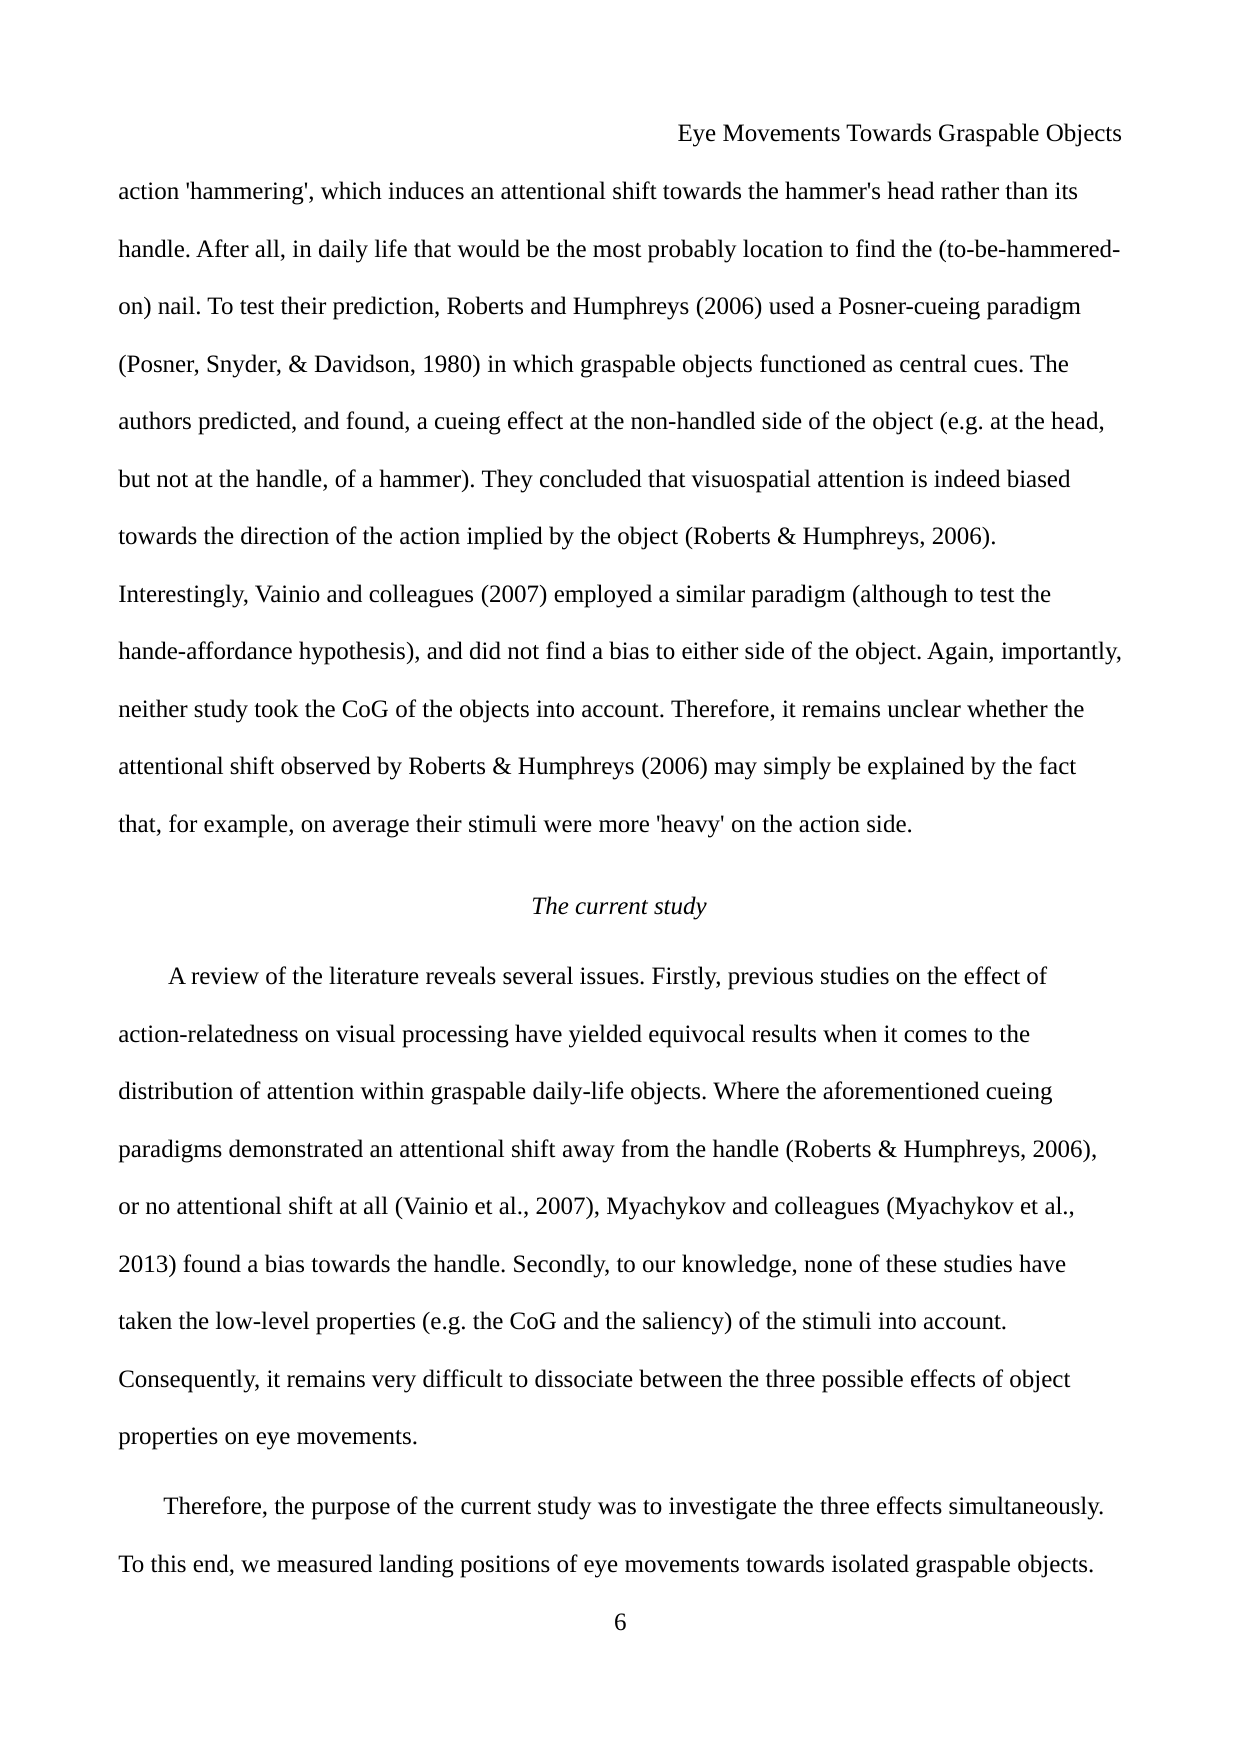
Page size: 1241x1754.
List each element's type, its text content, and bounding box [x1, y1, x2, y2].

text action 'hammering', which induces an attentional shift towards the hammer's head rather than its handle. After all, in daily life that would be the most probably location to find the (to-be-hammered-on) nail. To test their prediction, Roberts and Humphreys (2006) used a Posner-cueing paradigm (Posner, Snyder, & Davidson, 1980) in which graspable objects functioned as central cues. The authors predicted, and found, a cueing effect at the non-handled side of the object (e.g. at the head, but not at the handle, of a hammer). They concluded that visuospatial attention is indeed biased towards the direction of the action implied by the object (Roberts & Humphreys, 2006). Interestingly, Vainio and colleagues (2007) employed a similar paradigm (although to test the hande-affordance hypothesis), and did not find a bias to either side of the object. Again, importantly, neither study took the CoG of the objects into account. Therefore, it remains unclear whether the attentional shift observed by Roberts & Humphreys (2006) may simply be explained by the fact that, for example, on average their stimuli were more 'heavy' on the action side. [118, 176, 1122, 838]
text Therefore, the purpose of the current study was to investigate the three effects simultaneously. To this end, we measured landing positions of eye movements towards isolated graspable objects. [118, 1491, 1122, 1578]
text A review of the literature reveals several issues. Firstly, previous studies on the effect of action-relatedness on visual processing have yielded equivocal results when it comes to the distribution of attention within graspable daily-life objects. Where the aforementioned cueing paradigms demonstrated an attentional shift away from the handle (Roberts & Humphreys, 2006), or no attentional shift at all (Vainio et al., 2007), Myachykov and colleagues (Myachykov et al., 2013) found a bias towards the handle. Secondly, to our knowledge, none of these studies have taken the low-level properties (e.g. the CoG and the saliency) of the stimuli into account. Consequently, it remains very difficult to dissociate between the three possible effects of object properties on eye movements. [118, 961, 1122, 1450]
subtitle The current study [118, 891, 1122, 920]
